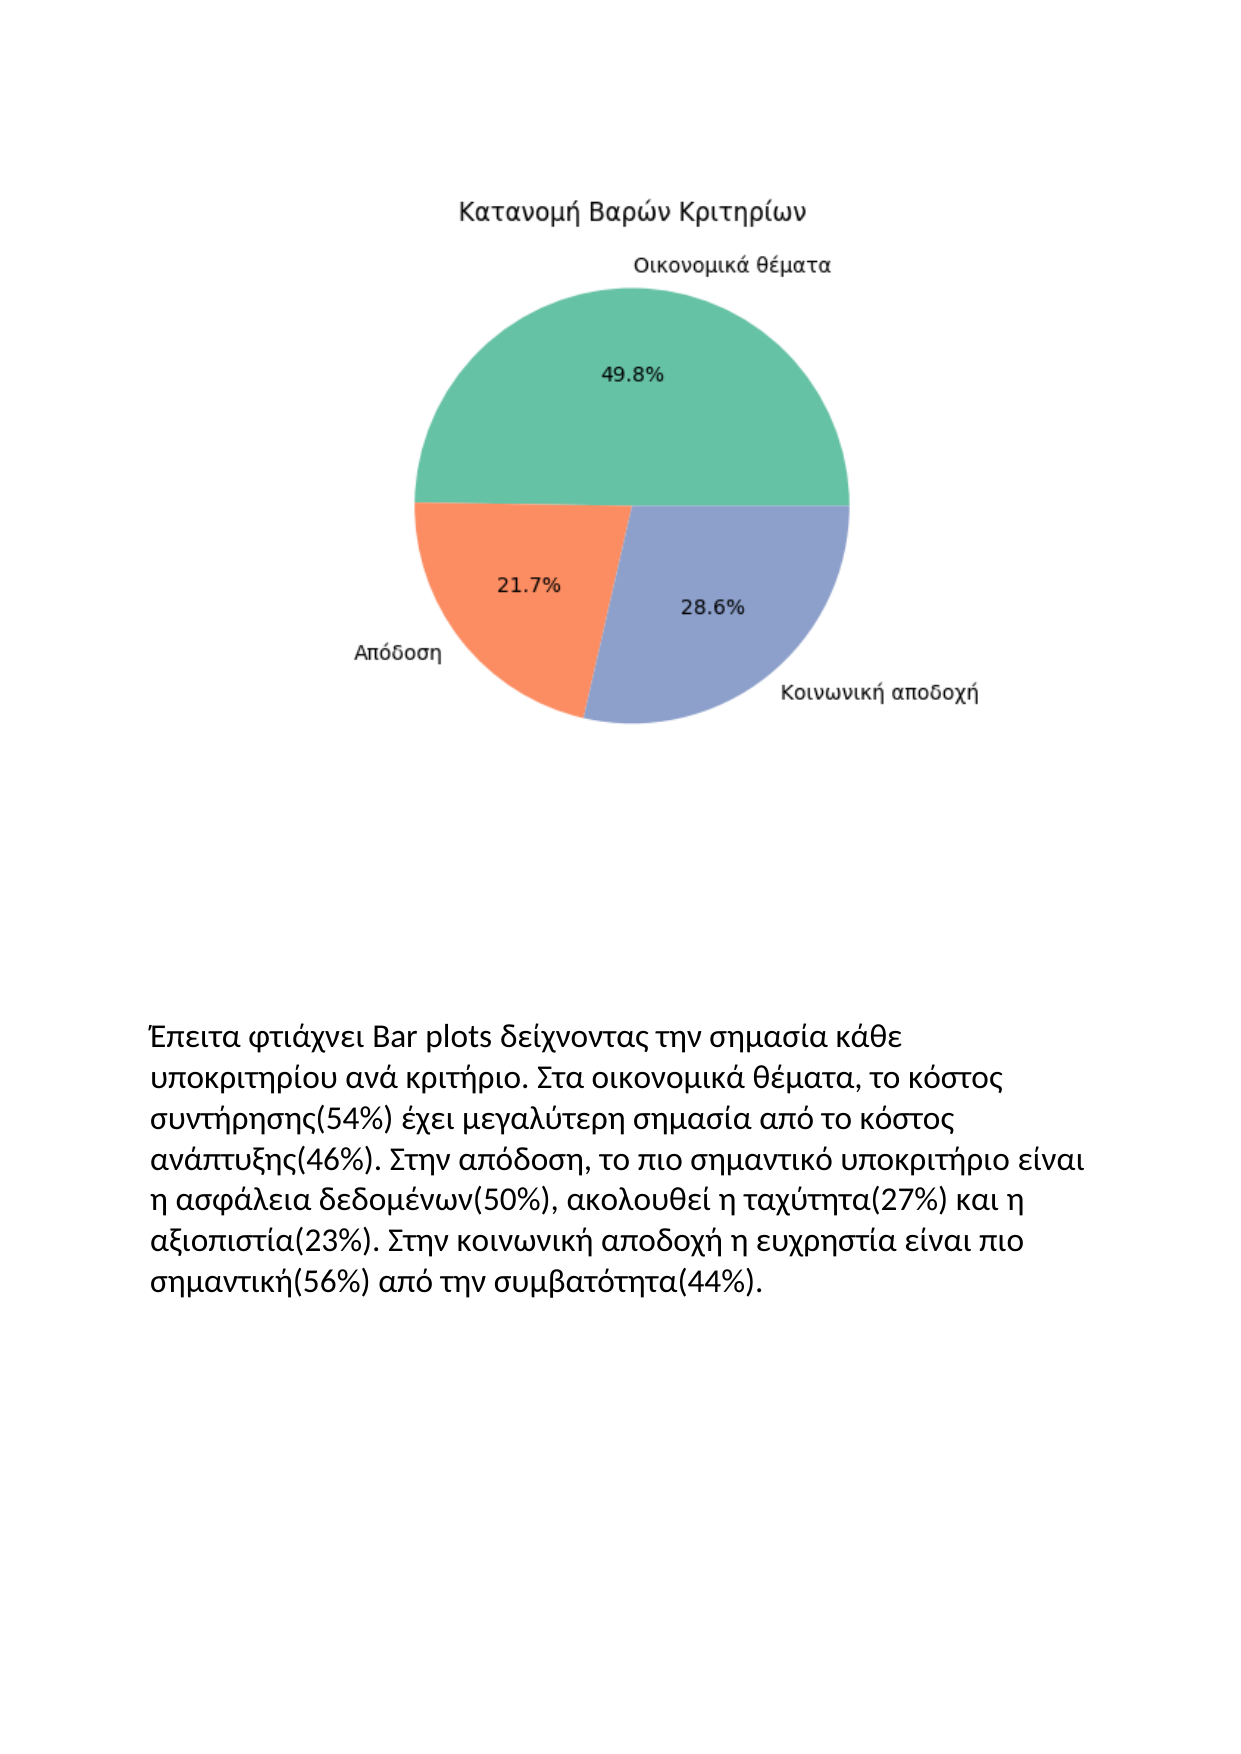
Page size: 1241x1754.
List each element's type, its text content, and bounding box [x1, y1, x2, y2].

text Έπειτα φτιάχνει Bar plots δείχνοντας την σημασία κάθε υποκριτηρίου ανά κριτήριο. Στα οικονομικά θέματα, το κόστος συντήρησης(54%) έχει μεγαλύτερη σημασία από το κόστος ανάπτυξης(46%). Στην απόδοση, το πιο σημαντικό υποκριτήριο είναι η ασφάλεια δεδομένων(50%), ακολουθεί η ταχύτητα(27%) και η αξιοπιστία(23%). Στην κοινωνική αποδοχή η ευχρηστία είναι πιο σημαντική(56%) από την συμβατότητα(44%). [150, 1015, 1090, 1300]
picture [150, 150, 1091, 856]
